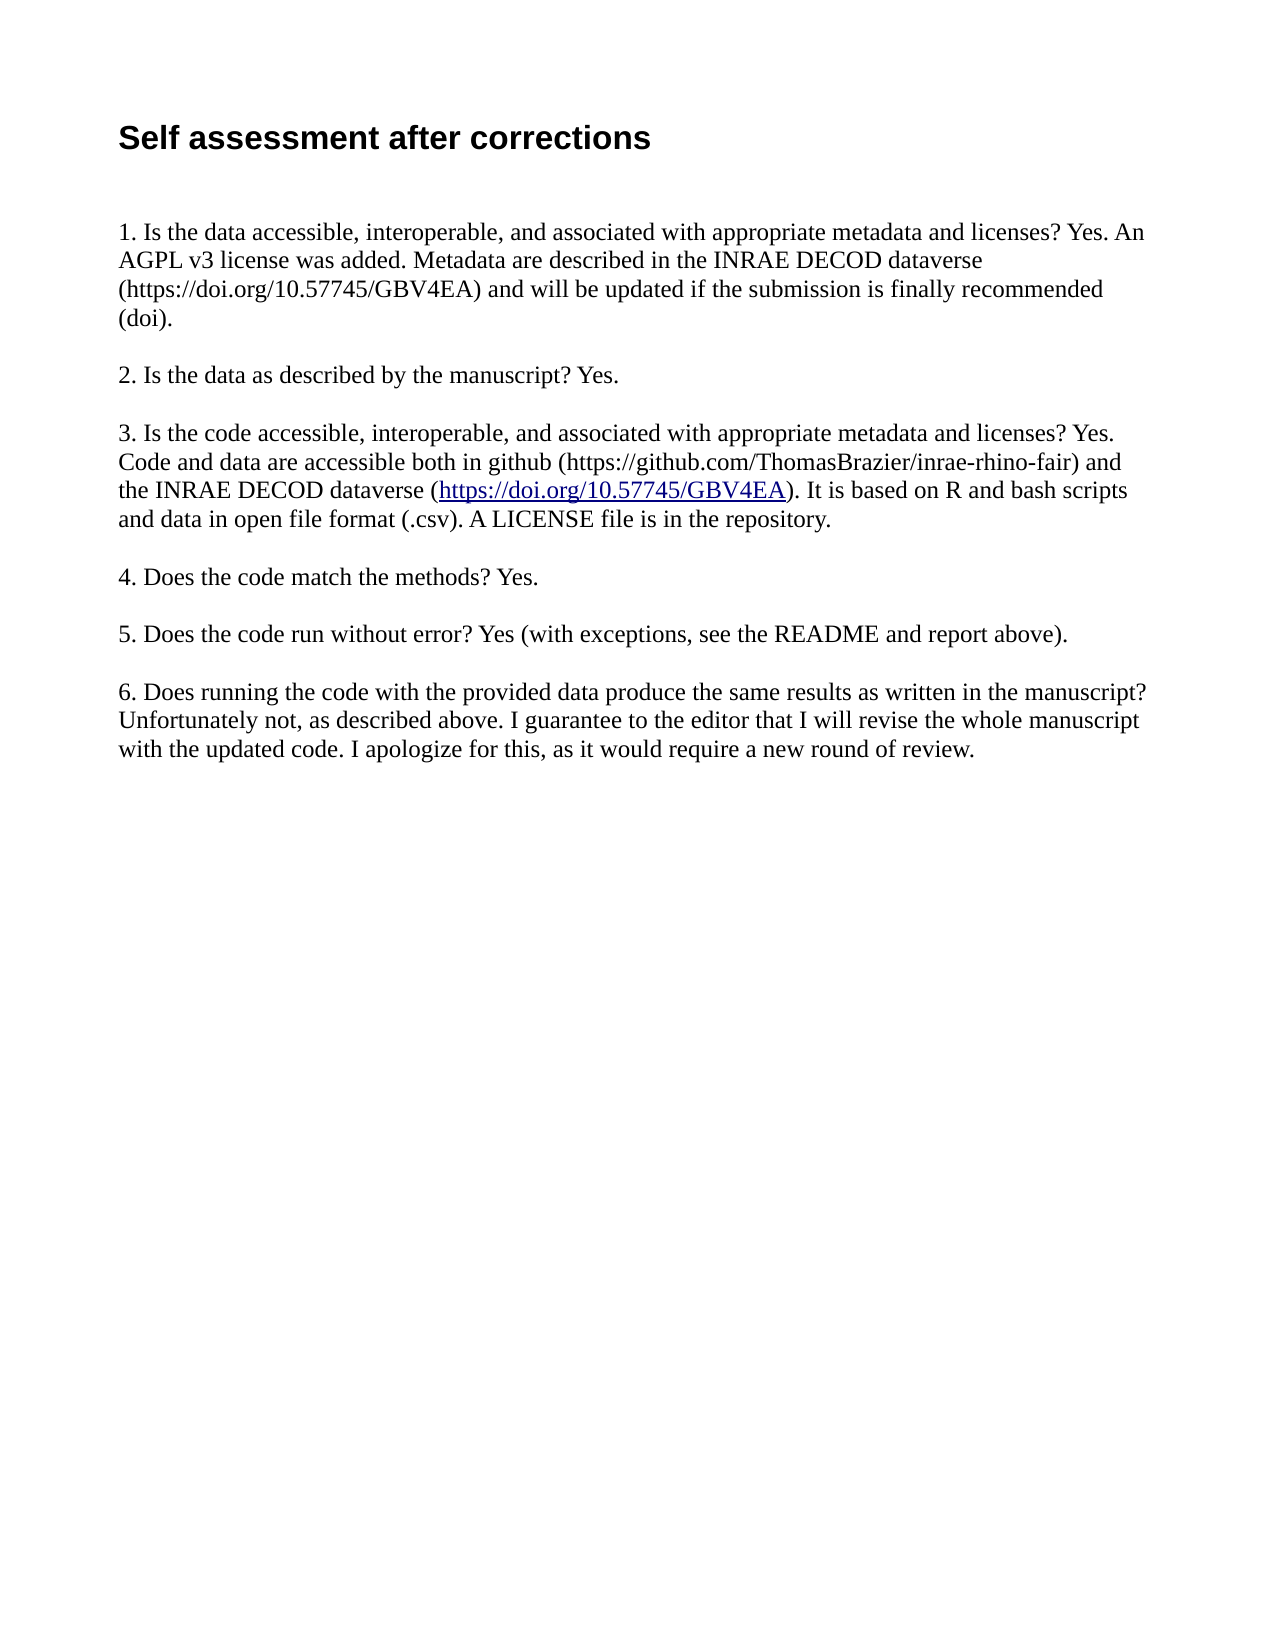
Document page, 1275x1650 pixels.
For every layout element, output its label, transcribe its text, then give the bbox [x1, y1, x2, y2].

text 3. Is the code accessible, interoperable, and associated with appropriate metadata and licenses? Yes. Code and data are accessible both in github (https://github.com/ThomasBrazier/inrae-rhino-fair) and the INRAE DECOD dataverse (https://doi.org/10.57745/GBV4EA). It is based on R and bash scripts and data in open file format (.csv). A LICENSE file is in the repository. [118, 418, 1157, 533]
text 6. Does running the code with the provided data produce the same results as written in the manuscript? Unfortunately not, as described above. I guarantee to the editor that I will revise the whole manuscript with the updated code. I apologize for this, as it would require a new round of review. [118, 677, 1157, 763]
text 1. Is the data accessible, interoperable, and associated with appropriate metadata and licenses? Yes. An AGPL v3 license was added. Metadata are described in the INRAE DECOD dataverse (https://doi.org/10.57745/GBV4EA) and will be updated if the submission is finally recommended (doi). [118, 217, 1157, 332]
subtitle Self assessment after corrections [118, 118, 1157, 157]
text 4. Does the code match the methods? Yes. [118, 562, 1157, 590]
text 2. Is the data as described by the manuscript? Yes. [118, 360, 1157, 389]
text 5. Does the code run without error? Yes (with exceptions, see the README and report above). [118, 619, 1157, 648]
